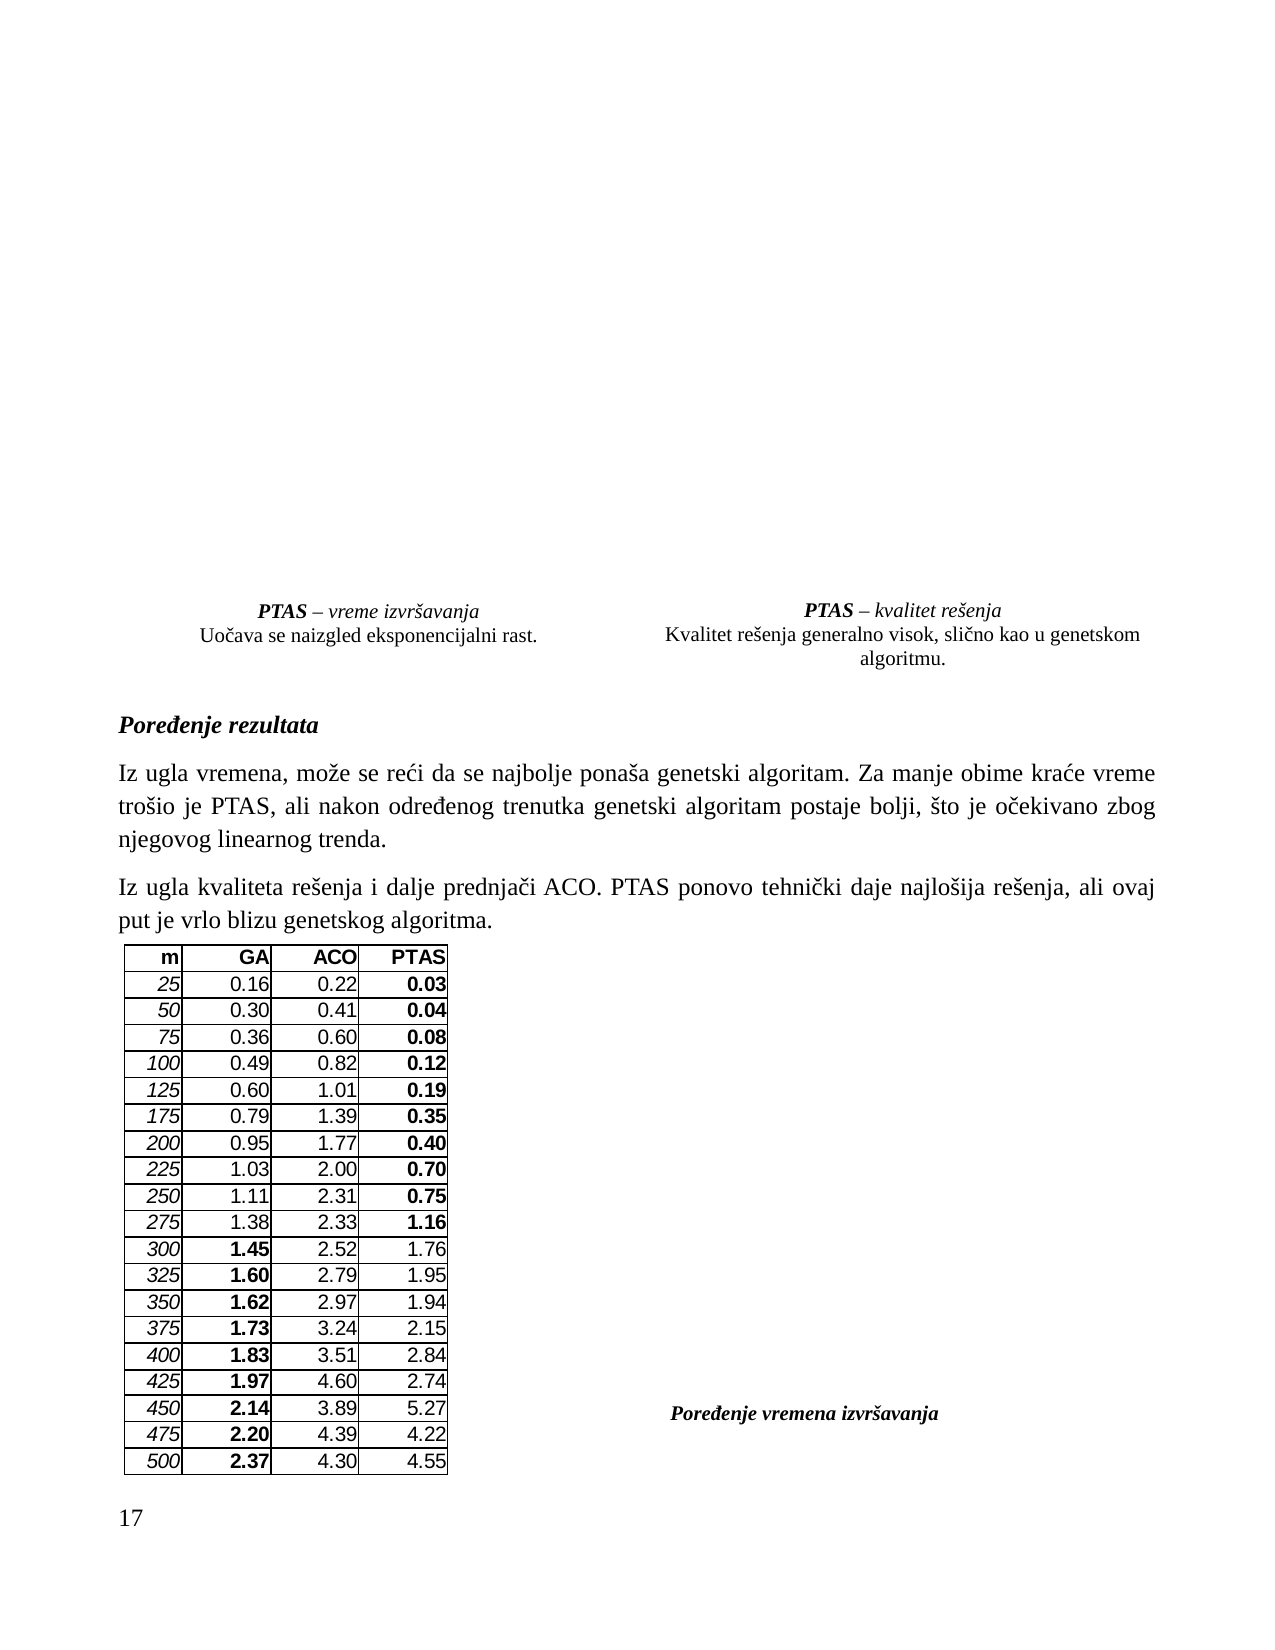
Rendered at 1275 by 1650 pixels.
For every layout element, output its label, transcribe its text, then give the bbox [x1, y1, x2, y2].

text Poređenje rezultata [118, 711, 1157, 739]
text Iz ugla kvaliteta rešenja i dalje prednjači ACO. PTAS ponovo tehnički daje najlošija rešenja, ali ovaj put je vrlo blizu genetskog algoritma. [118, 872, 1157, 934]
text Iz ugla vremena, može se reći da se najbolje ponaša genetski algoritam. Za manje obime kraće vreme trošio je PTAS, ali nakon određenog trenutka genetski algoritam postaje bolji, što je očekivano zbog njegovog linearnog trenda. [118, 758, 1157, 853]
